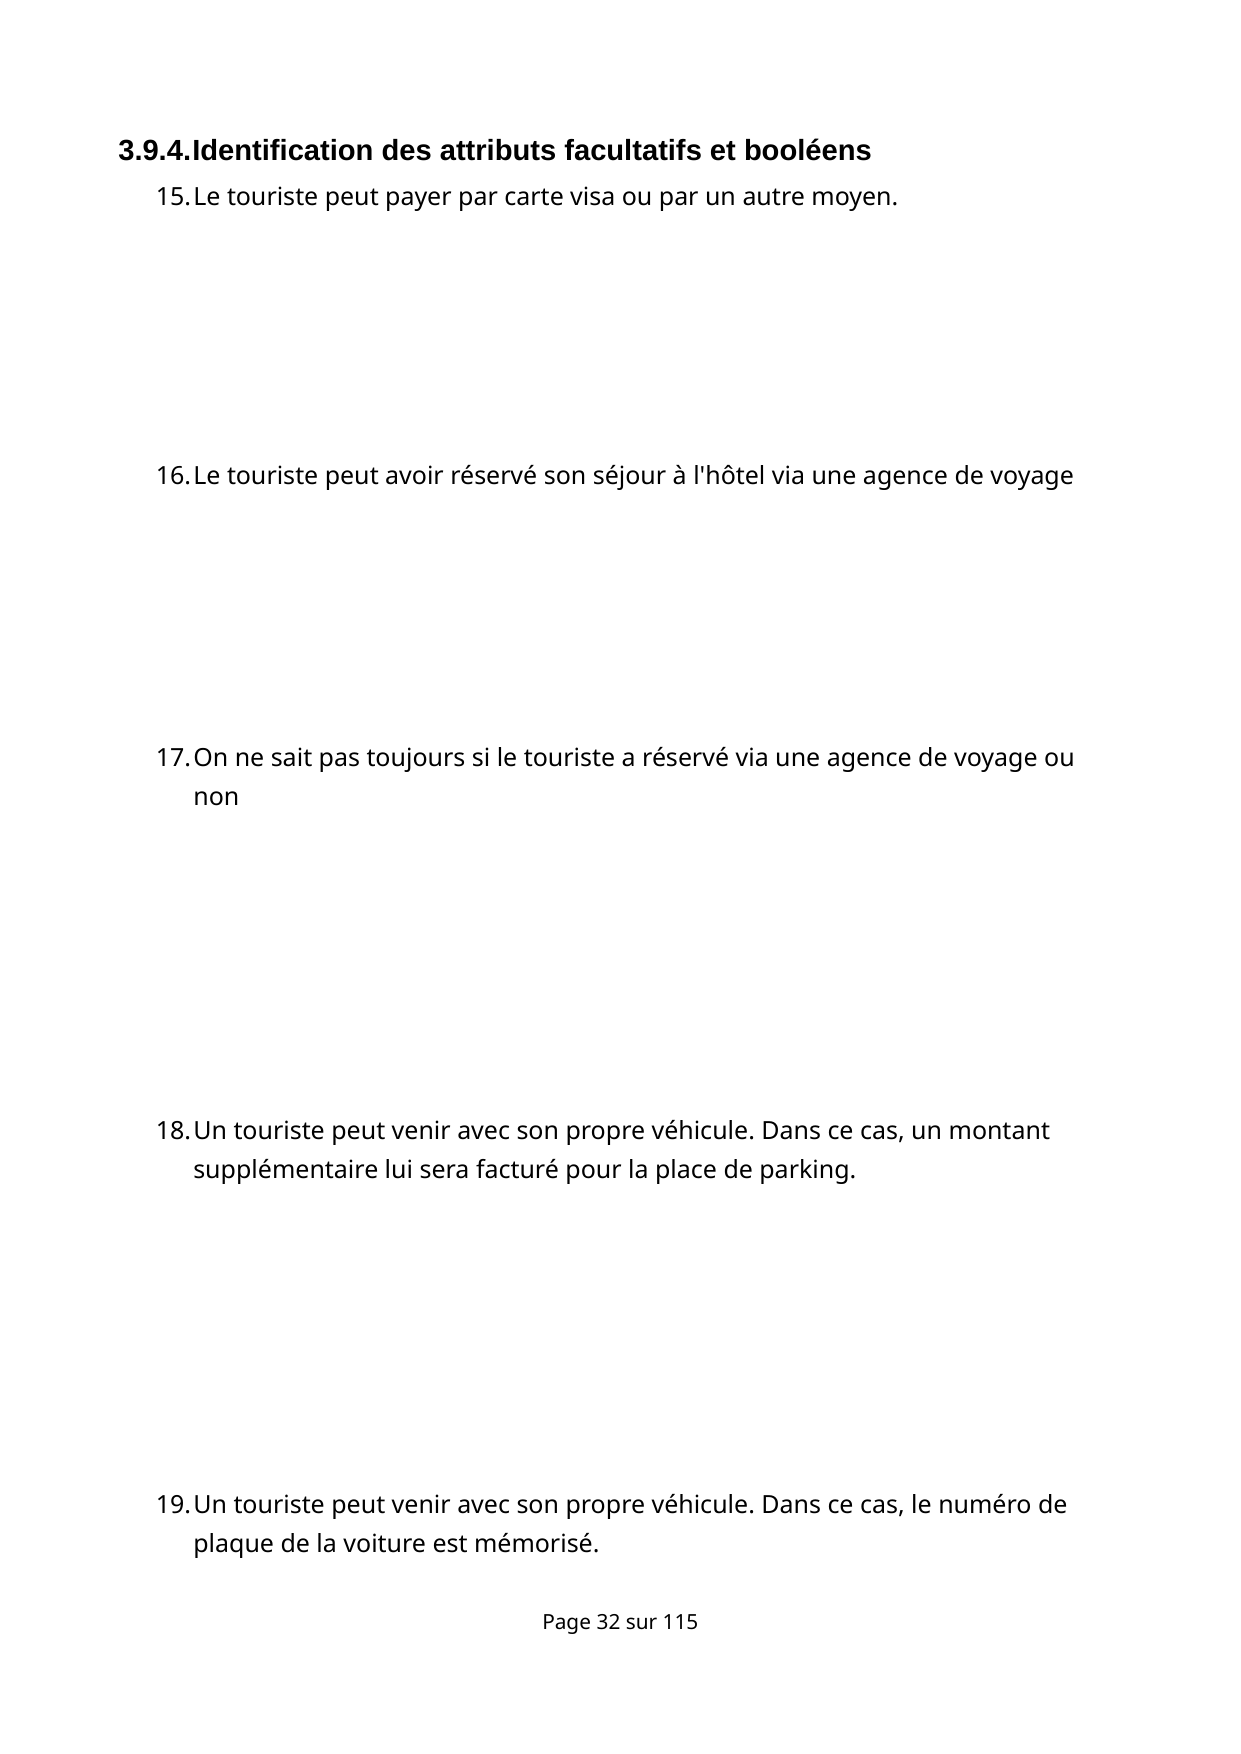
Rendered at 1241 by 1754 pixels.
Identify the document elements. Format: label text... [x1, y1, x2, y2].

list Un touriste peut venir avec son propre véhicule. Dans ce cas, un montant supplémentaire lui sera facturé pour la place de parking. [156, 1113, 1122, 1186]
list On ne sait pas toujours si le touriste a réservé via une agence de voyage ou non [156, 739, 1122, 812]
list Un touriste peut venir avec son propre véhicule. Dans ce cas, le numéro de plaque de la voiture est mémorisé. [156, 1486, 1122, 1559]
subtitle Identification des attributs facultatifs et booléens [118, 133, 1122, 166]
list Le touriste peut avoir réservé son séjour à l'hôtel via une agence de voyage [156, 457, 1122, 491]
list Le touriste peut payer par carte visa ou par un autre moyen. [156, 179, 1122, 213]
